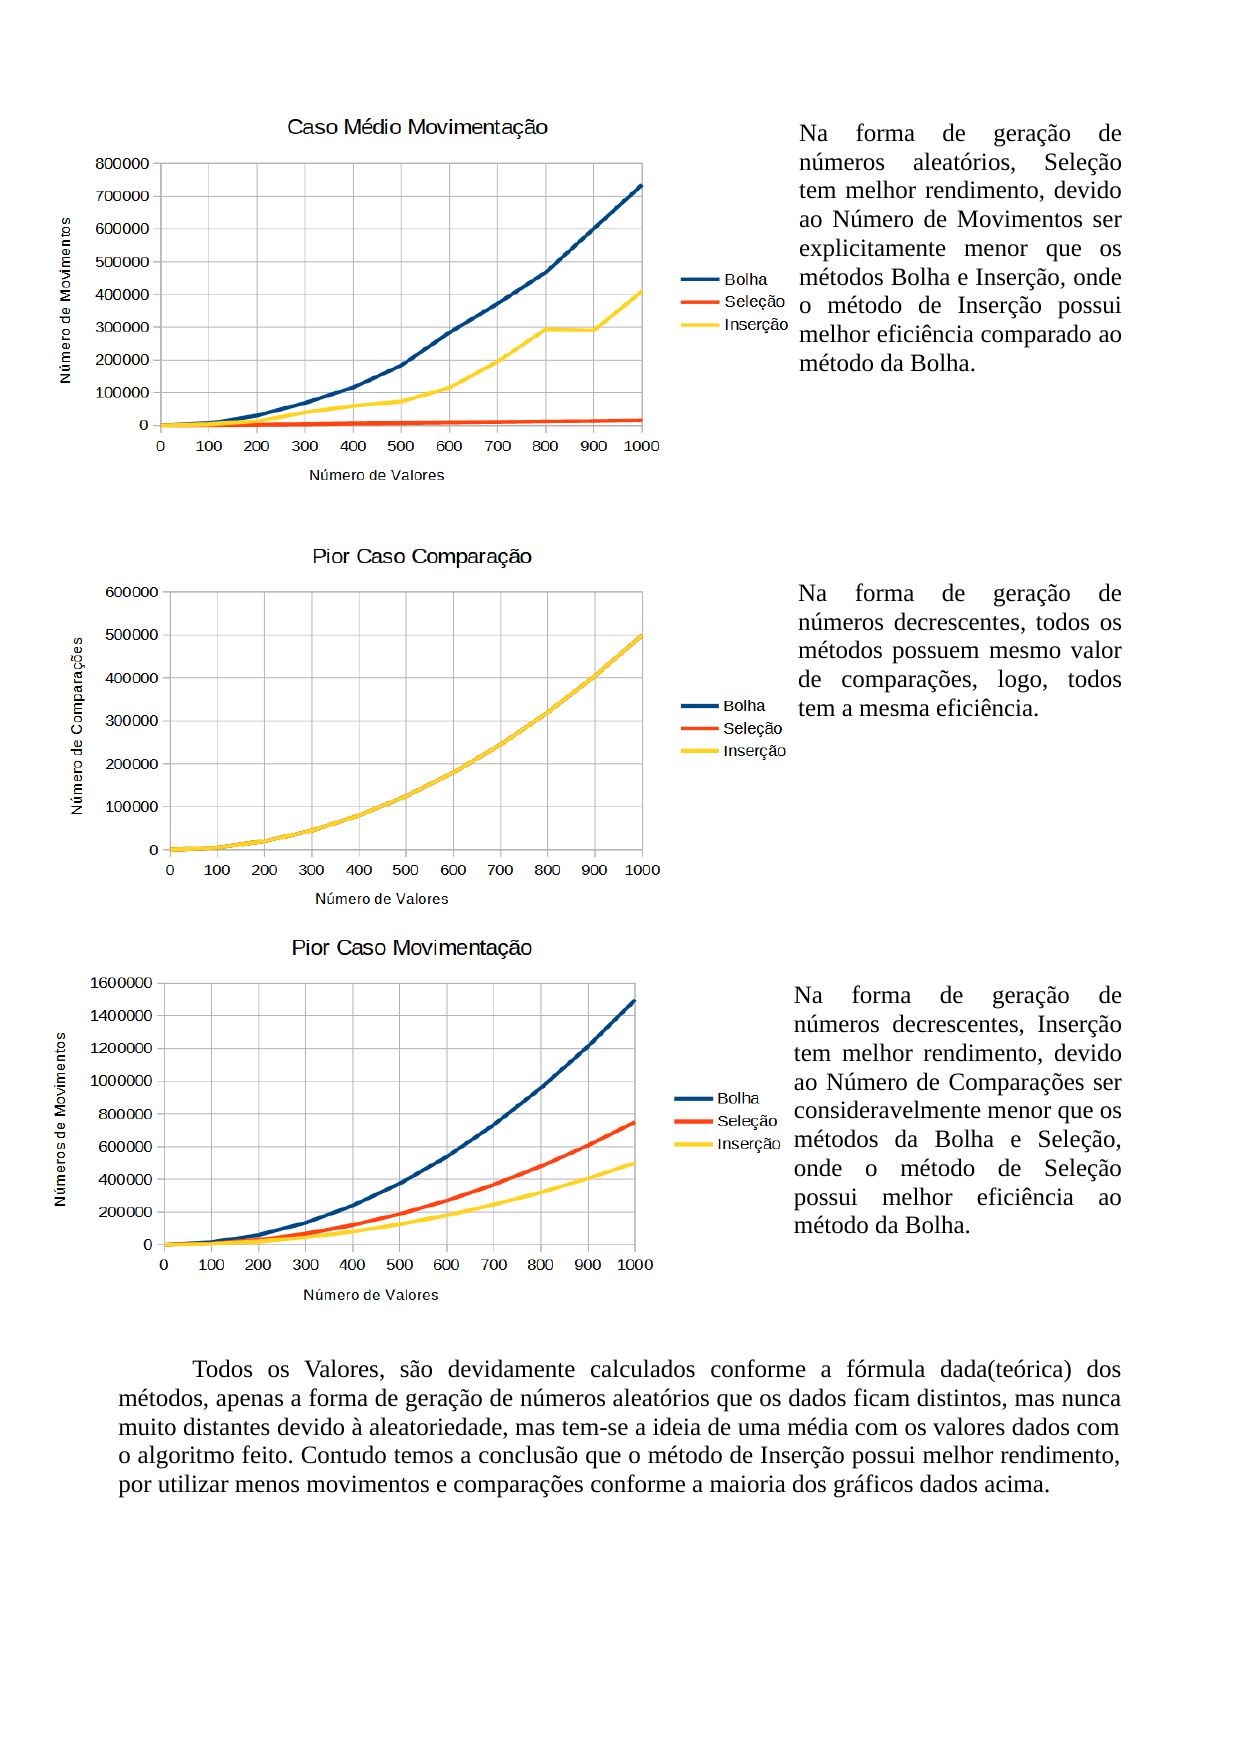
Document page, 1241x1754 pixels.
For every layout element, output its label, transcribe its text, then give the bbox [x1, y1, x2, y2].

text Na forma de geração de números decrescentes, Inserção tem melhor rendimento, devido ao Número de Comparações ser consideravelmente menor que os métodos da Bolha e Seleção, onde o método de Seleção possui melhor eficiência ao método da Bolha. [794, 981, 1122, 1239]
text Na forma de geração de números decrescentes, todos os métodos possuem mesmo valor de comparações, logo, todos tem a mesma eficiência. [798, 578, 1122, 722]
text Na forma de geração de números aleatórios, Seleção tem melhor rendimento, devido ao Número de Movimentos ser explicitamente menor que os métodos Bolha e Inserção, onde o método de Inserção possui melhor eficiência comparado ao método da Bolha. [799, 118, 1122, 377]
picture [33, 530, 798, 1319]
text Todos os Valores, são devidamente calculados conforme a fórmula dada(teórica) dos métodos, apenas a forma de geração de números aleatórios que os dados ficam distintos, mas nunca muito distantes devido à aleatoriedade, mas tem-se a ideia de uma média com os valores dados com o algoritmo feito. Contudo temos a conclusão que o método de Inserção possui melhor rendimento, por utilizar menos movimentos e comparações conforme a maioria dos gráficos dados acima. [118, 1354, 1122, 1498]
picture [39, 110, 799, 494]
